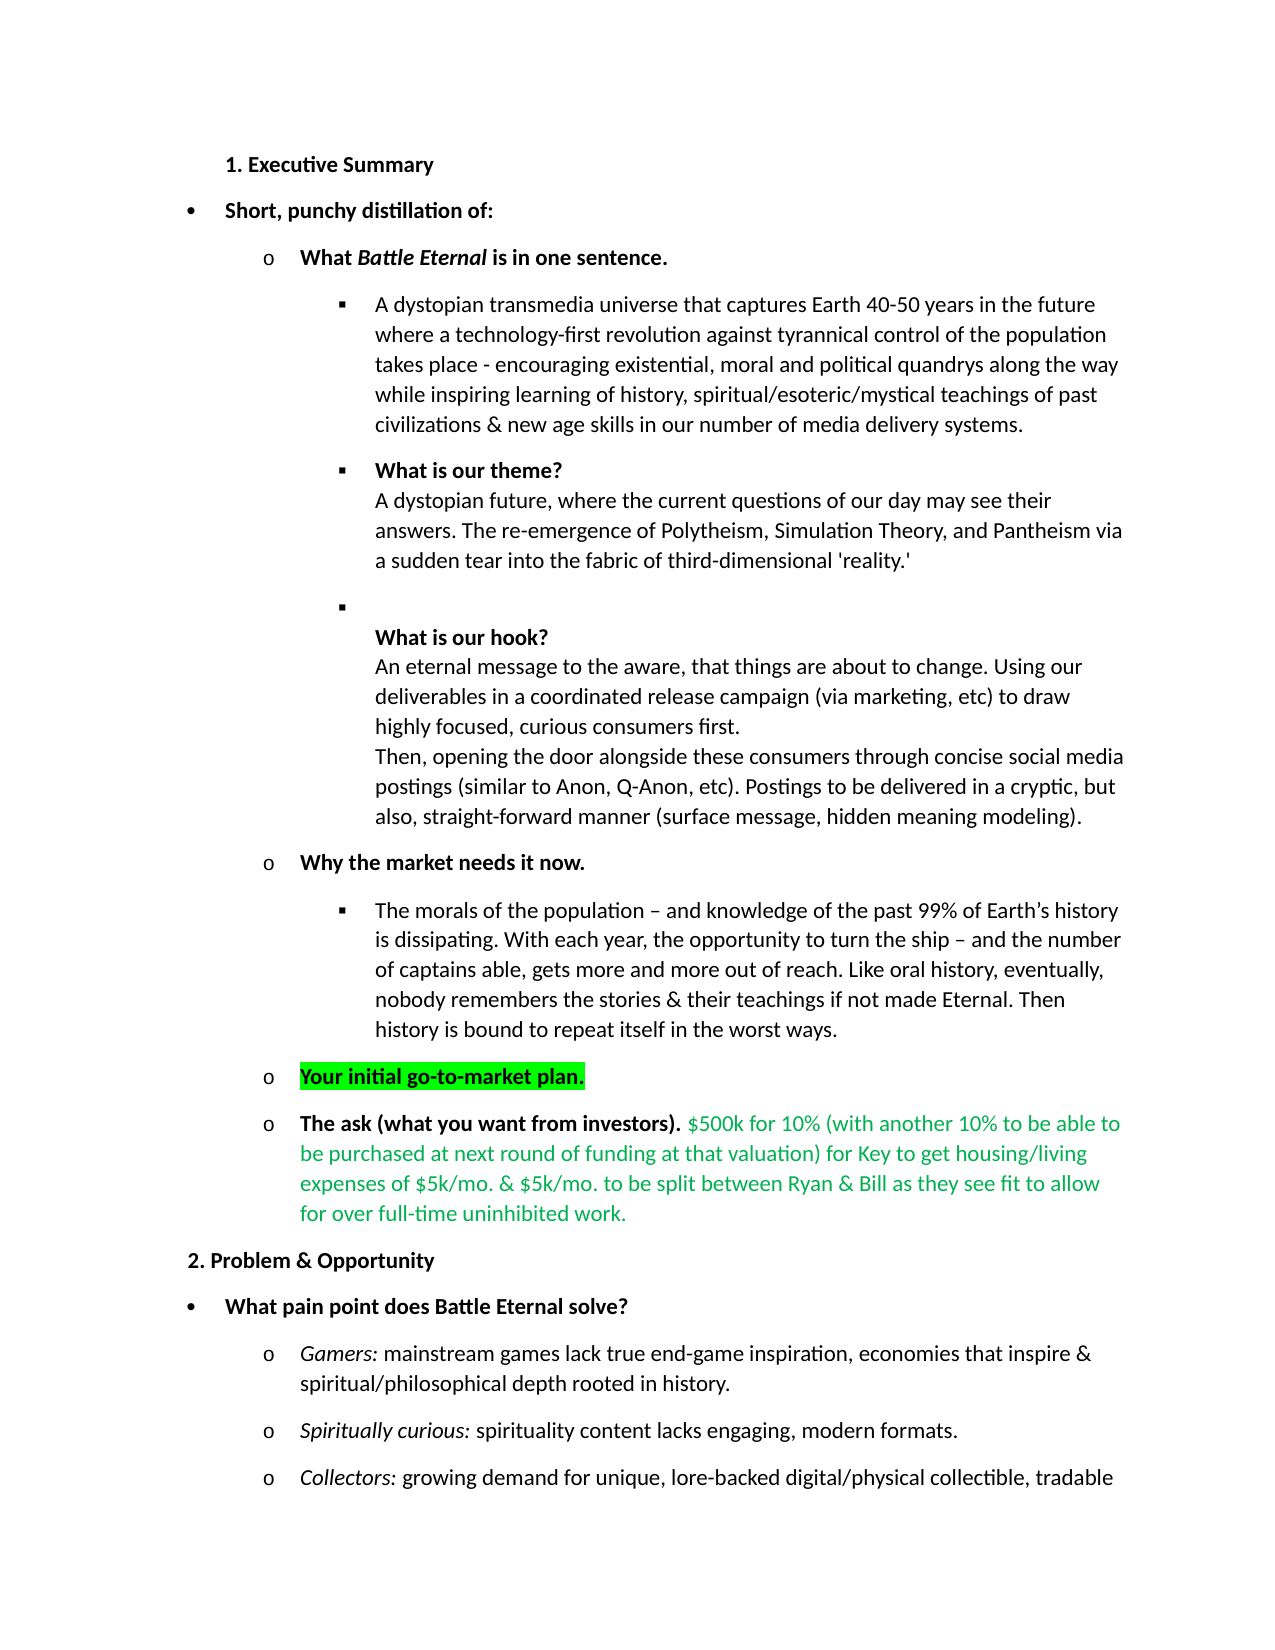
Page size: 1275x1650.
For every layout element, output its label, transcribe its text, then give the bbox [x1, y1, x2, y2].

list What is our theme? A dystopian future, where the current questions of our day may see their answers. The re-emergence of Polytheism, Simulation Theory, and Pantheism via a sudden tear into the fabric of third-dimensional 'reality.' [337, 456, 1125, 574]
list Short, punchy distillation of: [187, 197, 1125, 224]
list A dystopian transmedia universe that captures Earth 40-50 years in the future where a technology-first revolution against tyrannical control of the population takes place - encouraging existential, moral and political quandrys along the way while inspiring learning of history, spiritual/esoteric/mystical teachings of past civilizations & new age skills in our number of media delivery systems. [337, 290, 1125, 438]
list The morals of the population – and knowledge of the past 99% of Earth’s history is dissipating. With each year, the opportunity to turn the ship – and the number of captains able, gets more and more out of reach. Like oral history, eventually, nobody remembers the stories & their teachings if not made Eternal. Then history is bound to repeat itself in the worst ways. [337, 896, 1125, 1043]
list Spiritually curious: spirituality content lacks engaging, modern formats. [262, 1416, 1125, 1444]
list Gamers: mainstream games lack true end-game inspiration, economies that inspire & spiritual/philosophical depth rooted in history. [262, 1339, 1125, 1397]
list The ask (what you want from investors). $500k for 10% (with another 10% to be able to be purchased at next round of funding at that valuation) for Key to get housing/living expenses of $5k/mo. & $5k/mo. to be split between Ryan & Bill as they see fit to allow for over full-time uninhibited work. [262, 1109, 1125, 1227]
list What is our hook? An eternal message to the aware, that things are about to change. Using our deliverables in a coordinated release campaign (via marketing, etc) to draw highly focused, curious consumers first. Then, opening the door alongside these consumers through concise social media postings (similar to Anon, Q-Anon, etc). Postings to be delivered in a cryptic, but also, straight-forward manner (surface message, hidden meaning modeling). [337, 593, 1125, 830]
list What Battle Eternal is in one sentence. [262, 243, 1125, 272]
text 2. Problem & Opportunity [187, 1246, 1125, 1274]
list Why the market needs it now. [262, 848, 1125, 877]
list What pain point does Battle Eternal solve? [187, 1292, 1125, 1320]
list Your initial go-to-market plan. [262, 1062, 1125, 1090]
list Collectors: growing demand for unique, lore-backed digital/physical collectible, tradable [262, 1463, 1125, 1492]
text 1. Executive Summary [187, 150, 1125, 178]
